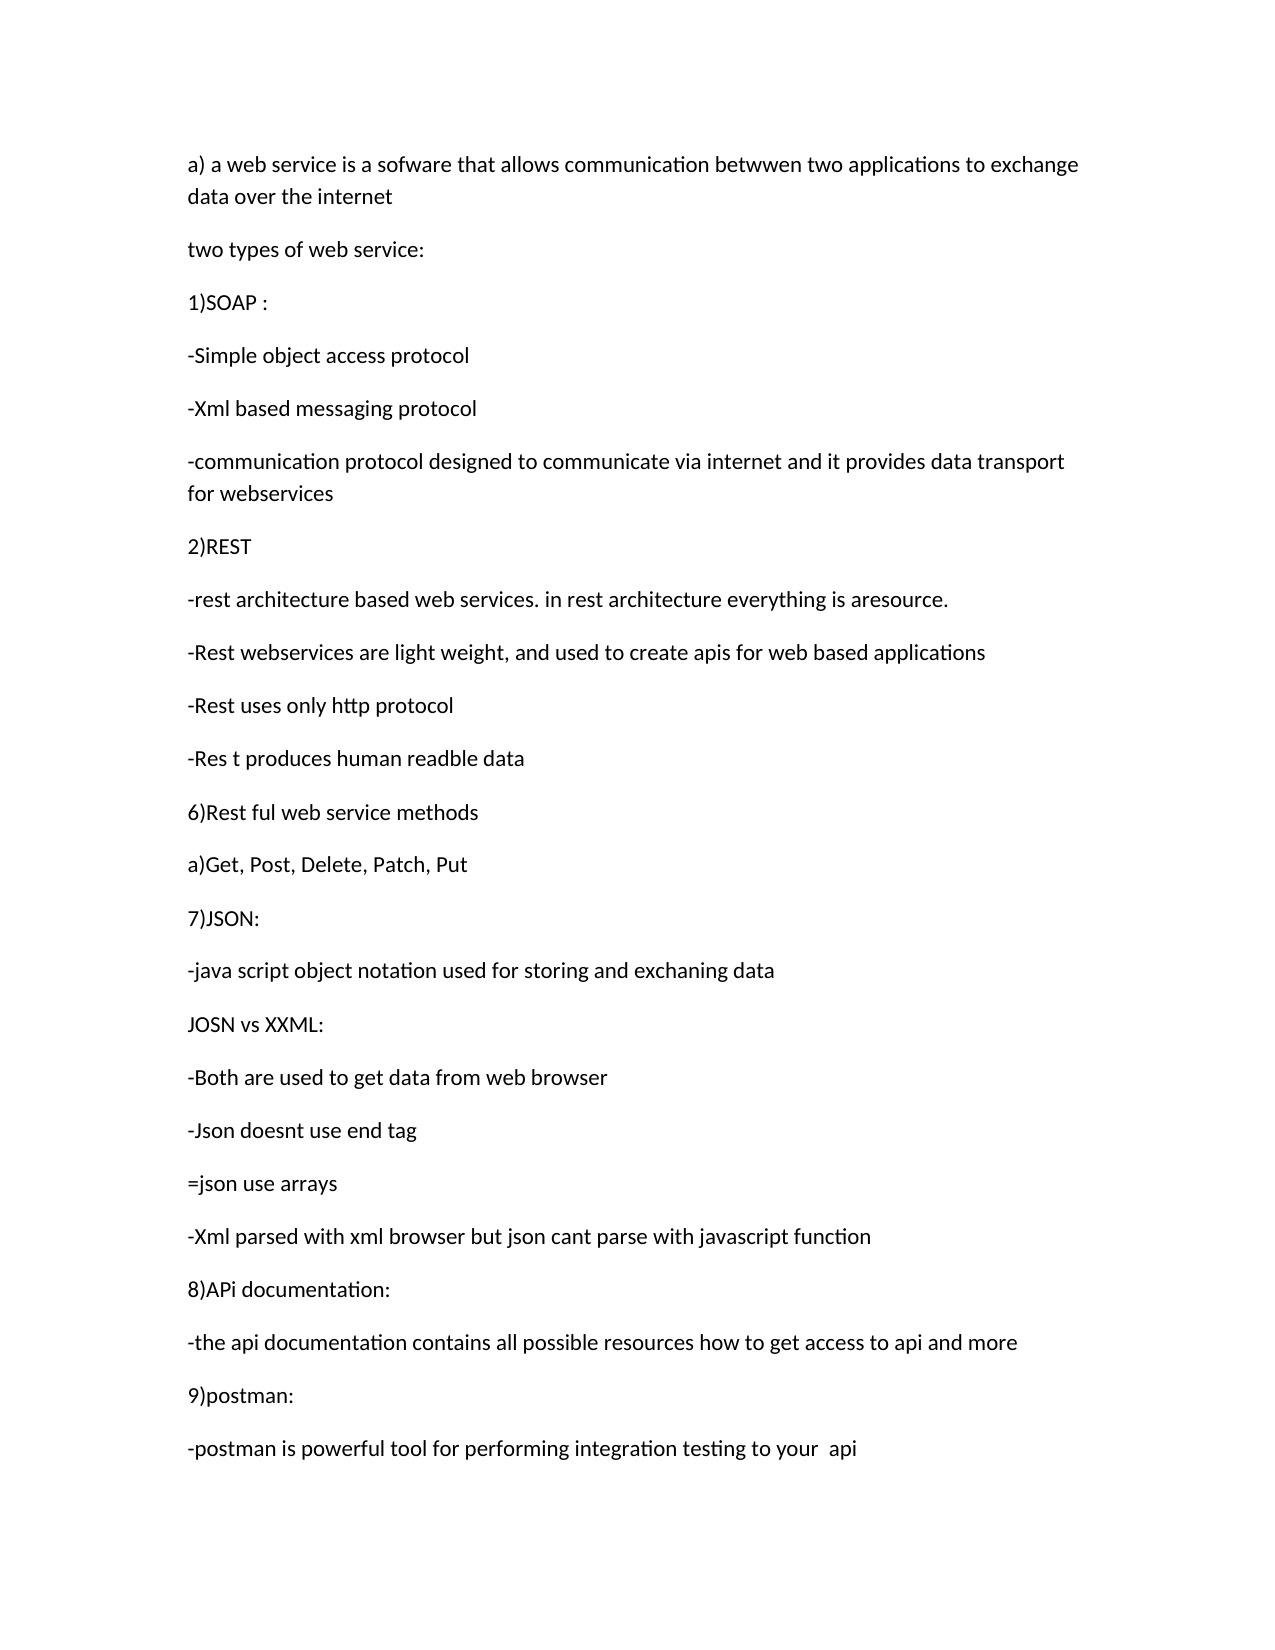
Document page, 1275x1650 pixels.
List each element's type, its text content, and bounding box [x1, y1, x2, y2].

text -Rest webservices are light weight, and used to create apis for web based applications [187, 638, 1087, 667]
text =json use arrays [187, 1169, 1087, 1197]
text 8)APi documentation: [187, 1275, 1087, 1303]
text -postman is powerful tool for performing integration testing to your api [187, 1434, 1087, 1462]
text -Res t produces human readble data [187, 744, 1087, 773]
text -java script object notation used for storing and exchaning data [187, 957, 1087, 985]
text 1)SOAP : [187, 288, 1087, 316]
text JOSN vs XXML: [187, 1010, 1087, 1038]
text 6)Rest ful web service methods [187, 798, 1087, 826]
text -Rest uses only http protocol [187, 692, 1087, 719]
text 7)JSON: [187, 904, 1087, 932]
text 9)postman: [187, 1381, 1087, 1409]
text -rest architecture based web services. in rest architecture everything is aresource. [187, 586, 1087, 613]
text -Xml parsed with xml browser but json cant parse with javascript function [187, 1222, 1087, 1250]
text -communication protocol designed to communicate via internet and it provides data transport for webservices [187, 447, 1087, 507]
text -Both are used to get data from web browser [187, 1063, 1087, 1091]
text -Xml based messaging protocol [187, 394, 1087, 422]
text -the api documentation contains all possible resources how to get access to api and more [187, 1328, 1087, 1356]
text 2)REST [187, 532, 1087, 561]
text -Json doesnt use end tag [187, 1116, 1087, 1144]
text a)Get, Post, Delete, Patch, Put [187, 851, 1087, 879]
text -Simple object access protocol [187, 341, 1087, 369]
text a) a web service is a sofware that allows communication betwwen two applications to exchange data over the internet [187, 150, 1087, 210]
text two types of web service: [187, 235, 1087, 263]
